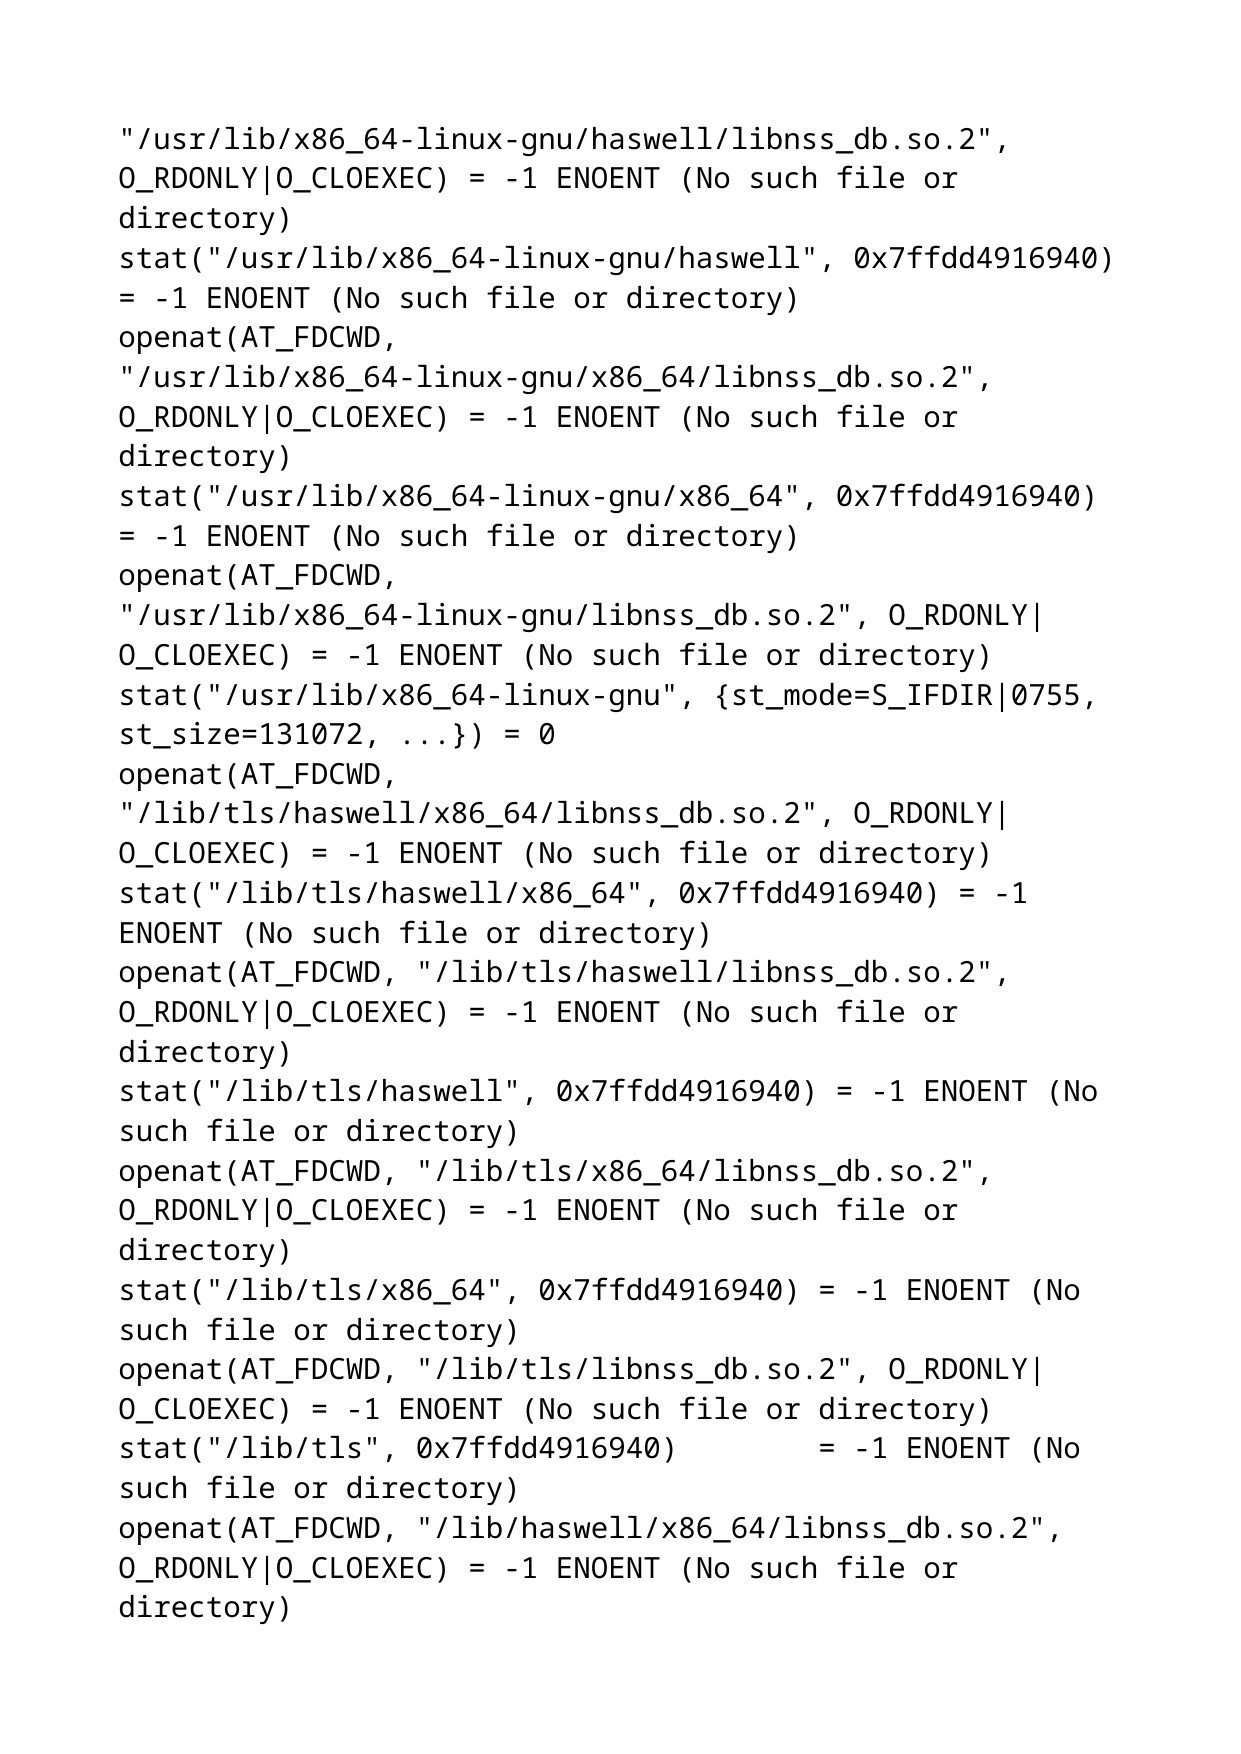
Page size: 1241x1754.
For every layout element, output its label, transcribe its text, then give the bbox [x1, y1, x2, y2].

text "/usr/lib/x86_64-linux-gnu/haswell/libnss_db.so.2", O_RDONLY|O_CLOEXEC) = -1 ENOENT (No such file or directory) stat("/usr/lib/x86_64-linux-gnu/haswell", 0x7ffdd4916940) = -1 ENOENT (No such file or directory) openat(AT_FDCWD, "/usr/lib/x86_64-linux-gnu/x86_64/libnss_db.so.2", O_RDONLY|O_CLOEXEC) = -1 ENOENT (No such file or directory) stat("/usr/lib/x86_64-linux-gnu/x86_64", 0x7ffdd4916940) = -1 ENOENT (No such file or directory) openat(AT_FDCWD, "/usr/lib/x86_64-linux-gnu/libnss_db.so.2", O_RDONLY|O_CLOEXEC) = -1 ENOENT (No such file or directory) stat("/usr/lib/x86_64-linux-gnu", {st_mode=S_IFDIR|0755, st_size=131072, ...}) = 0 openat(AT_FDCWD, "/lib/tls/haswell/x86_64/libnss_db.so.2", O_RDONLY|O_CLOEXEC) = -1 ENOENT (No such file or directory) stat("/lib/tls/haswell/x86_64", 0x7ffdd4916940) = -1 ENOENT (No such file or directory) openat(AT_FDCWD, "/lib/tls/haswell/libnss_db.so.2", O_RDONLY|O_CLOEXEC) = -1 ENOENT (No such file or directory) stat("/lib/tls/haswell", 0x7ffdd4916940) = -1 ENOENT (No such file or directory) openat(AT_FDCWD, "/lib/tls/x86_64/libnss_db.so.2", O_RDONLY|O_CLOEXEC) = -1 ENOENT (No such file or directory) stat("/lib/tls/x86_64", 0x7ffdd4916940) = -1 ENOENT (No such file or directory) openat(AT_FDCWD, "/lib/tls/libnss_db.so.2", O_RDONLY|O_CLOEXEC) = -1 ENOENT (No such file or directory) stat("/lib/tls", 0x7ffdd4916940) = -1 ENOENT (No such file or directory) openat(AT_FDCWD, "/lib/haswell/x86_64/libnss_db.so.2", O_RDONLY|O_CLOEXEC) = -1 ENOENT (No such file or directory) [118, 118, 1122, 1626]
